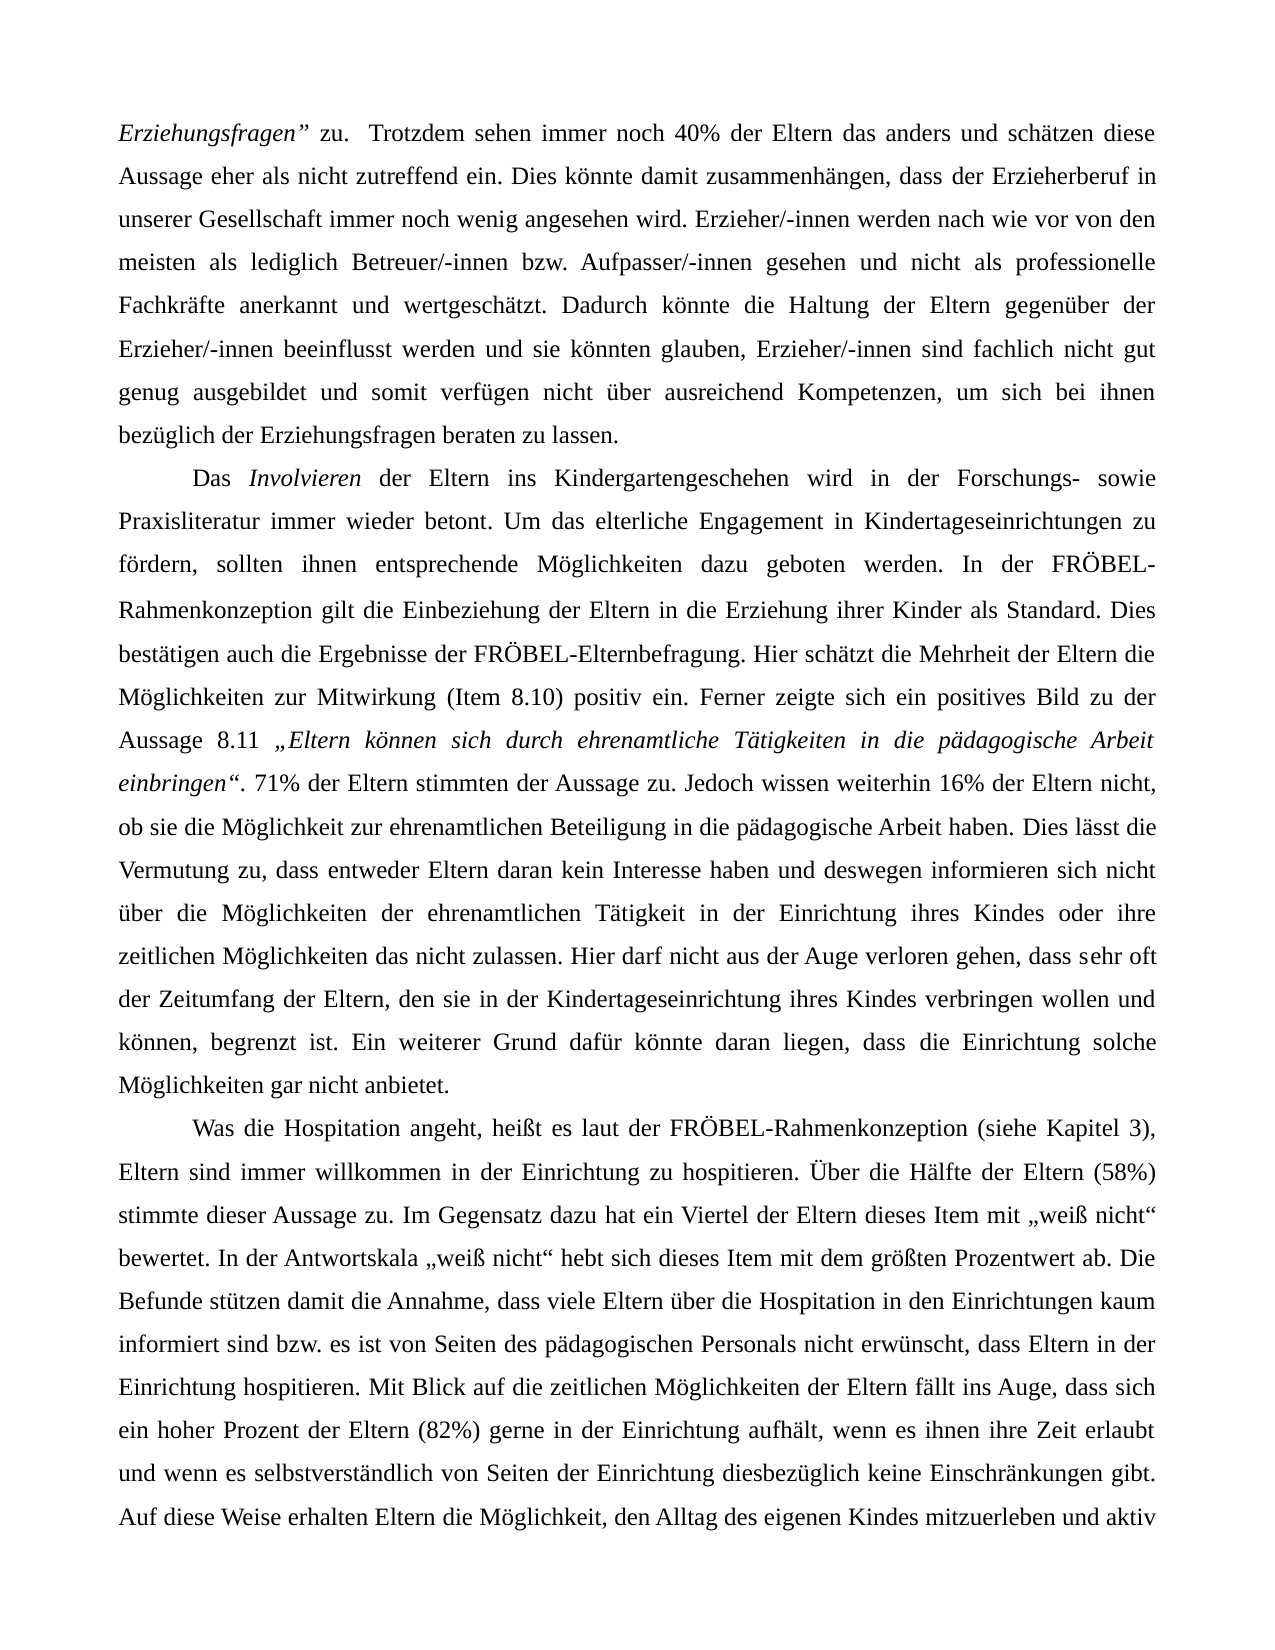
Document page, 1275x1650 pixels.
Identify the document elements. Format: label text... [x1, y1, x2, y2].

text Das Involvieren der Eltern ins Kindergartengeschehen wird in der Forschungs- sowie Praxisliteratur immer wieder betont. Um das elterliche Engagement in Kindertageseinrichtungen zu fördern, sollten ihnen entsprechende Möglichkeiten dazu geboten werden. In der FRÖBEL-Rahmenkonzeption gilt die Einbeziehung der Eltern in die Erziehung ihrer Kinder als Standard. Dies bestätigen auch die Ergebnisse der FRÖBEL-Elternbefragung. Hier schätzt die Mehrheit der Eltern die Möglichkeiten zur Mitwirkung (Item 8.10) positiv ein. Ferner zeigte sich ein positives Bild zu der Aussage 8.11 „Eltern können sich durch ehrenamtliche Tätigkeiten in die pädagogische Arbeit einbringen“. 71% der Eltern stimmten der Aussage zu. Jedoch wissen weiterhin 16% der Eltern nicht, ob sie die Möglichkeit zur ehrenamtlichen Beteiligung in die pädagogische Arbeit haben. Dies lässt die Vermutung zu, dass entweder Eltern daran kein Interesse haben und deswegen informieren sich nicht über die Möglichkeiten der ehrenamtlichen Tätigkeit in der Einrichtung ihres Kindes oder ihre zeitlichen Möglichkeiten das nicht zulassen. Hier darf nicht aus der Auge verloren gehen, dass sehr oft der Zeitumfang der Eltern, den sie in der Kindertageseinrichtung ihres Kindes verbringen wollen und können, begrenzt ist. Ein weiterer Grund dafür könnte daran liegen, dass die Einrichtung solche Möglichkeiten gar nicht anbietet. [118, 463, 1157, 1099]
text Was die Hospitation angeht, heißt es laut der FRÖBEL-Rahmenkonzeption (siehe Kapitel 3), Eltern sind immer willkommen in der Einrichtung zu hospitieren. Über die Hälfte der Eltern (58%) stimmte dieser Aussage zu. Im Gegensatz dazu hat ein Viertel der Eltern dieses Item mit „weiß nicht“ bewertet. In der Antwortskala „weiß nicht“ hebt sich dieses Item mit dem größten Prozentwert ab. Die Befunde stützen damit die Annahme, dass viele Eltern über die Hospitation in den Einrichtungen kaum informiert sind bzw. es ist von Seiten des pädagogischen Personals nicht erwünscht, dass Eltern in der Einrichtung hospitieren. Mit Blick auf die zeitlichen Möglichkeiten der Eltern fällt ins Auge, dass sich ein hoher Prozent der Eltern (82%) gerne in der Einrichtung aufhält, wenn es ihnen ihre Zeit erlaubt und wenn es selbstverständlich von Seiten der Einrichtung diesbezüglich keine Einschränkungen gibt. Auf diese Weise erhalten Eltern die Möglichkeit, den Alltag des eigenen Kindes mitzuerleben und aktiv [118, 1113, 1157, 1530]
text Erziehungsfragen” zu. Trotzdem sehen immer noch 40% der Eltern das anders und schätzen diese Aussage eher als nicht zutreffend ein. Dies könnte damit zusammenhängen, dass der Erzieherberuf in unserer Gesellschaft immer noch wenig angesehen wird. Erzieher/-innen werden nach wie vor von den meisten als lediglich Betreuer/-innen bzw. Aufpasser/-innen gesehen und nicht als professionelle Fachkräfte anerkannt und wertgeschätzt. Dadurch könnte die Haltung der Eltern gegenüber der Erzieher/-innen beeinflusst werden und sie könnten glauben, Erzieher/-innen sind fachlich nicht gut genug ausgebildet und somit verfügen nicht über ausreichend Kompetenzen, um sich bei ihnen bezüglich der Erziehungsfragen beraten zu lassen. [118, 118, 1157, 449]
